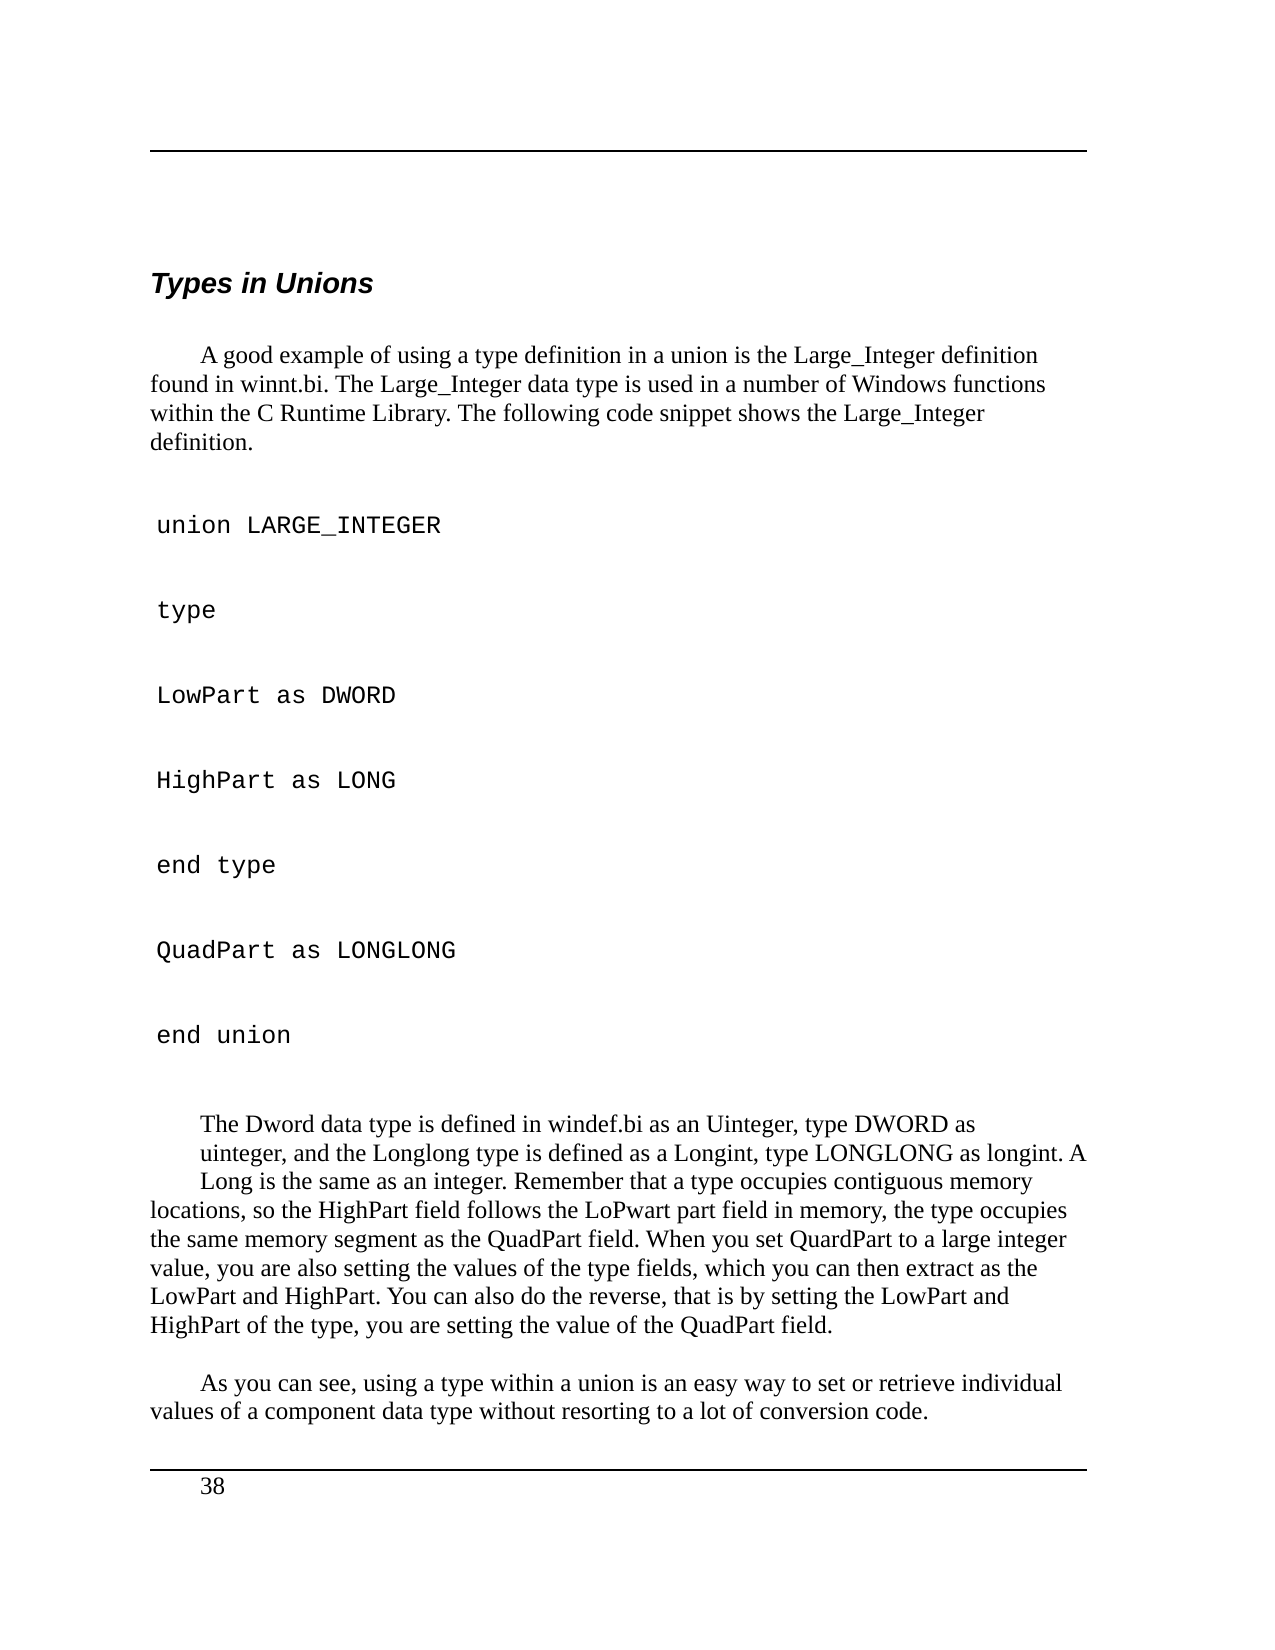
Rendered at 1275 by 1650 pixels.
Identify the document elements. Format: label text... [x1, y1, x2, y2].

text union LARGE_INTEGER [150, 513, 1087, 541]
text LowPart as DWORD [150, 683, 1087, 711]
subtitle Types in Unions [150, 266, 1087, 299]
text uinteger, and the Longlong type is defined as a Longint, type LONGLONG as longint. A [150, 1138, 1087, 1166]
text As you can see, using a type within a union is an easy way to set or retrieve individual values of a component data type without resorting to a lot of conversion code. [150, 1368, 1087, 1425]
text The Dword data type is defined in windef.bi as an Uinteger, type DWORD as [150, 1109, 1087, 1138]
text A good example of using a type definition in a union is the Large_Integer definition found in winnt.bi. The Large_Integer data type is used in a number of Windows functions within the C Runtime Library. The following code snippet shows the Large_Integer definition. [150, 341, 1087, 456]
text type [150, 598, 1087, 626]
text end type [150, 853, 1087, 881]
text QuadPart as LONGLONG [150, 938, 1087, 966]
text end union [150, 1023, 1087, 1051]
text HighPart as LONG [150, 768, 1087, 796]
text Long is the same as an integer. Remember that a type occupies contiguous memory locations, so the HighPart field follows the LoPwart part field in memory, the type occupies the same memory segment as the QuadPart field. When you set QuardPart to a large integer value, you are also setting the values of the type fields, which you can then extract as the LowPart and HighPart. You can also do the reverse, that is by setting the LowPart and HighPart of the type, you are setting the value of the QuadPart field. [150, 1166, 1087, 1339]
